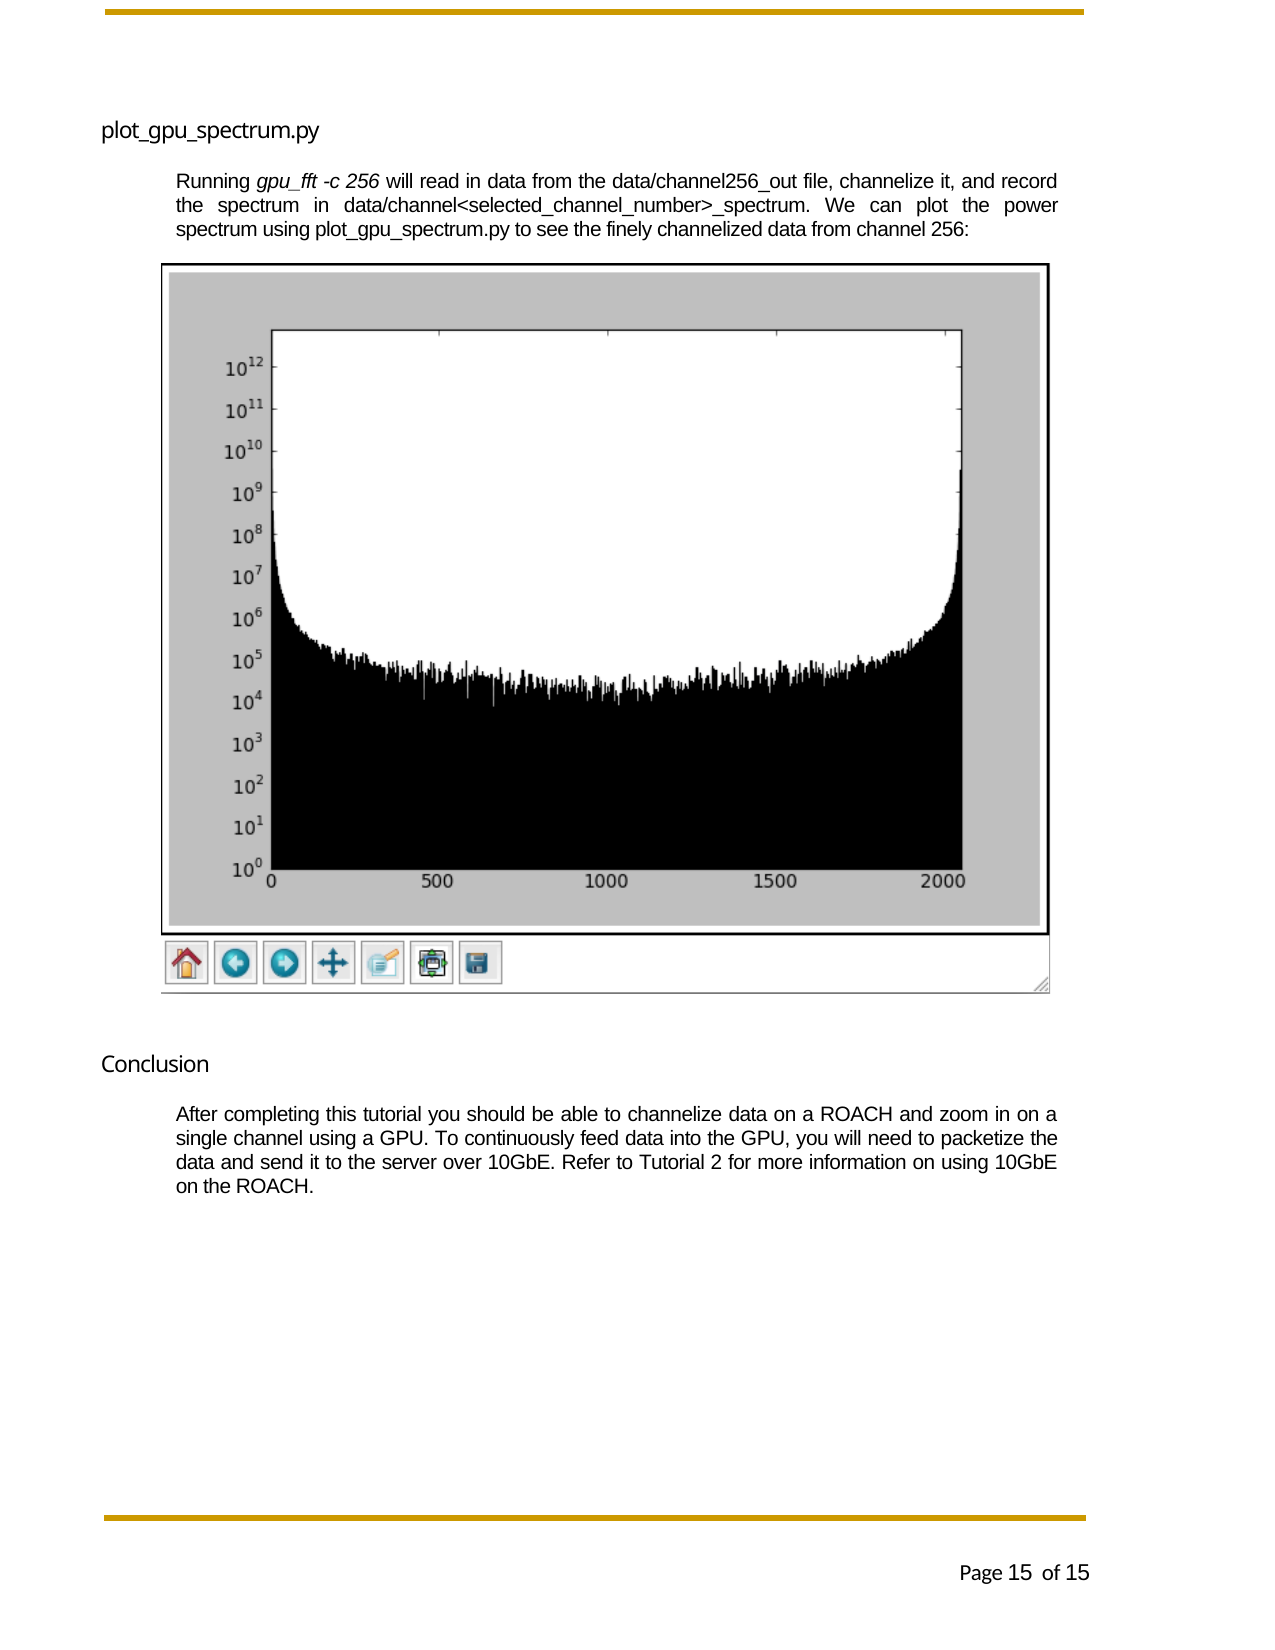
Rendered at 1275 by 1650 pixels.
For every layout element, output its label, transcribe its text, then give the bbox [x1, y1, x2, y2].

list After completing this tutorial you should be able to channelize data on a ROACH and zoom in on a single channel using a GPU. To continuously feed data into the GPU, you will need to packetize the data and send it to the server over 10GbE. Refer to Tutorial 2 for more information on using 10GbE on the ROACH. [138, 1102, 1058, 1197]
list Running gpu_fft -c 256 will read in data from the data/channel256_out file, channelize it, and record the spectrum in data/channel<selected_channel_number>_spectrum. We can plot the power spectrum using plot_gpu_spectrum.py to see the finely channelized data from channel 256: [138, 168, 1058, 240]
subtitle Conclusion [101, 1047, 1058, 1079]
subtitle plot_gpu_spectrum.py [101, 114, 1058, 146]
picture [161, 263, 1051, 994]
